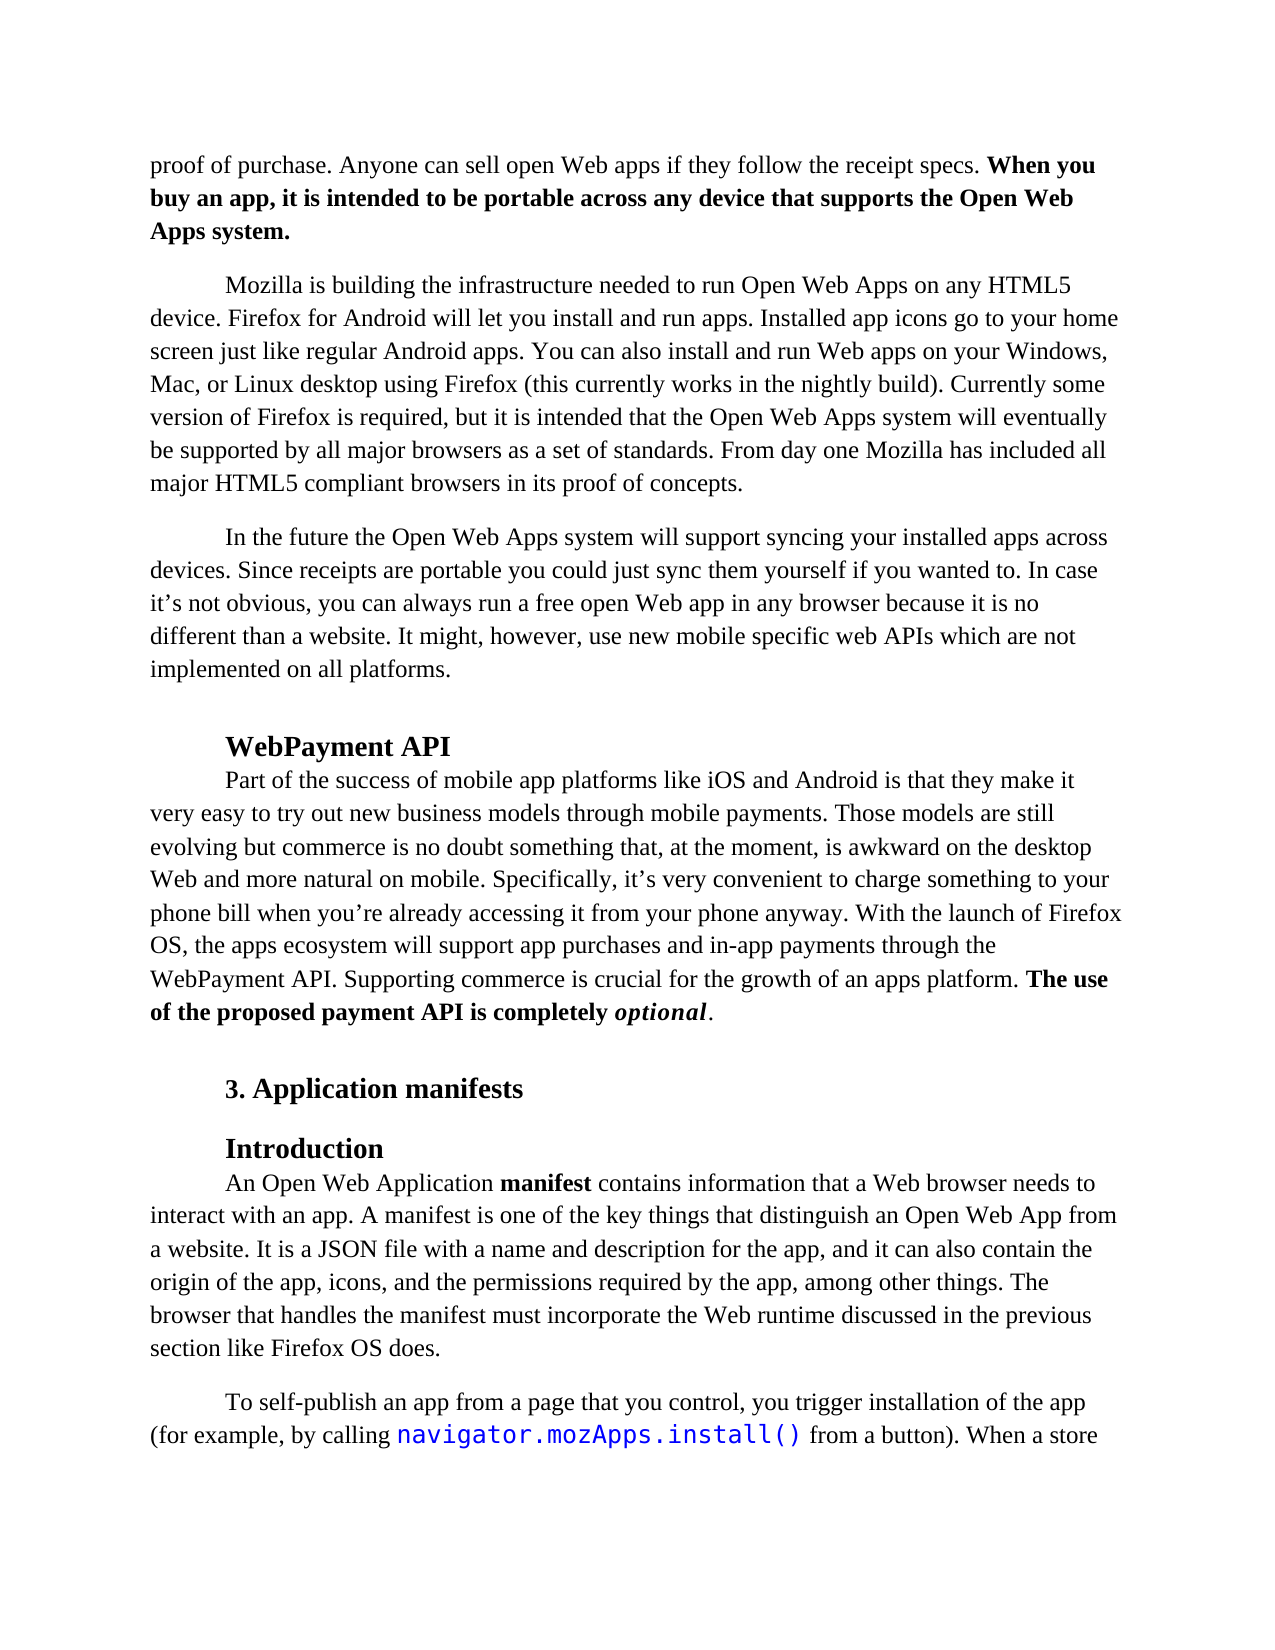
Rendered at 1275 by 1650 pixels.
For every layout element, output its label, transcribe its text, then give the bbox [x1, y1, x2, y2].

text In the future the Open Web Apps system will support syncing your installed apps across devices. Since receipts are portable you could just sync them yourself if you wanted to. In case it’s not obvious, you can always run a free open Web app in any browser because it is no different than a website. It might, however, use new mobile specific web APIs which are not implemented on all platforms. [150, 522, 1125, 683]
text An Open Web Application manifest contains information that a Web browser needs to interact with an app. A manifest is one of the key things that distinguish an Open Web App from a website. It is a JSON file with a name and description for the app, and it can also contain the origin of the app, icons, and the permissions required by the app, among other things. The browser that handles the manifest must incorporate the Web runtime discussed in the previous section like Firefox OS does. [150, 1168, 1125, 1361]
text Part of the success of mobile app platforms like iOS and Android is that they make it very easy to try out new business models through mobile payments. Those models are still evolving but commerce is no doubt something that, at the moment, is awkward on the desktop Web and more natural on mobile. Specifically, it’s very convenient to charge something to your phone bill when you’re already accessing it from your phone anyway. With the launch of Firefox OS, the apps ecosystem will support app purchases and in-app payments through the WebPayment API. Supporting commerce is crucial for the growth of an apps platform. The use of the proposed payment API is completely optional. [150, 766, 1125, 1025]
text proof of purchase. Anyone can sell open Web apps if they follow the receipt specs. When you buy an app, it is intended to be portable across any device that supports the Open Web Apps system. [150, 150, 1125, 245]
subtitle Introduction [225, 1131, 1125, 1164]
subtitle WebPayment API [225, 729, 1125, 762]
subtitle Application manifests [225, 1071, 1125, 1105]
text Mozilla is building the infrastructure needed to run Open Web Apps on any HTML5 device. Firefox for Android will let you install and run apps. Installed app icons go to your home screen just like regular Android apps. You can also install and run Web apps on your Windows, Mac, or Linux desktop using Firefox (this currently works in the nightly build). Currently some version of Firefox is required, but it is intended that the Open Web Apps system will eventually be supported by all major browsers as a set of standards. From day one Mozilla has included all major HTML5 compliant browsers in its proof of concepts. [150, 270, 1125, 497]
text To self-publish an app from a page that you control, you trigger installation of the app (for example, by calling navigator.mozApps.install() from a button). When a store [150, 1387, 1125, 1449]
